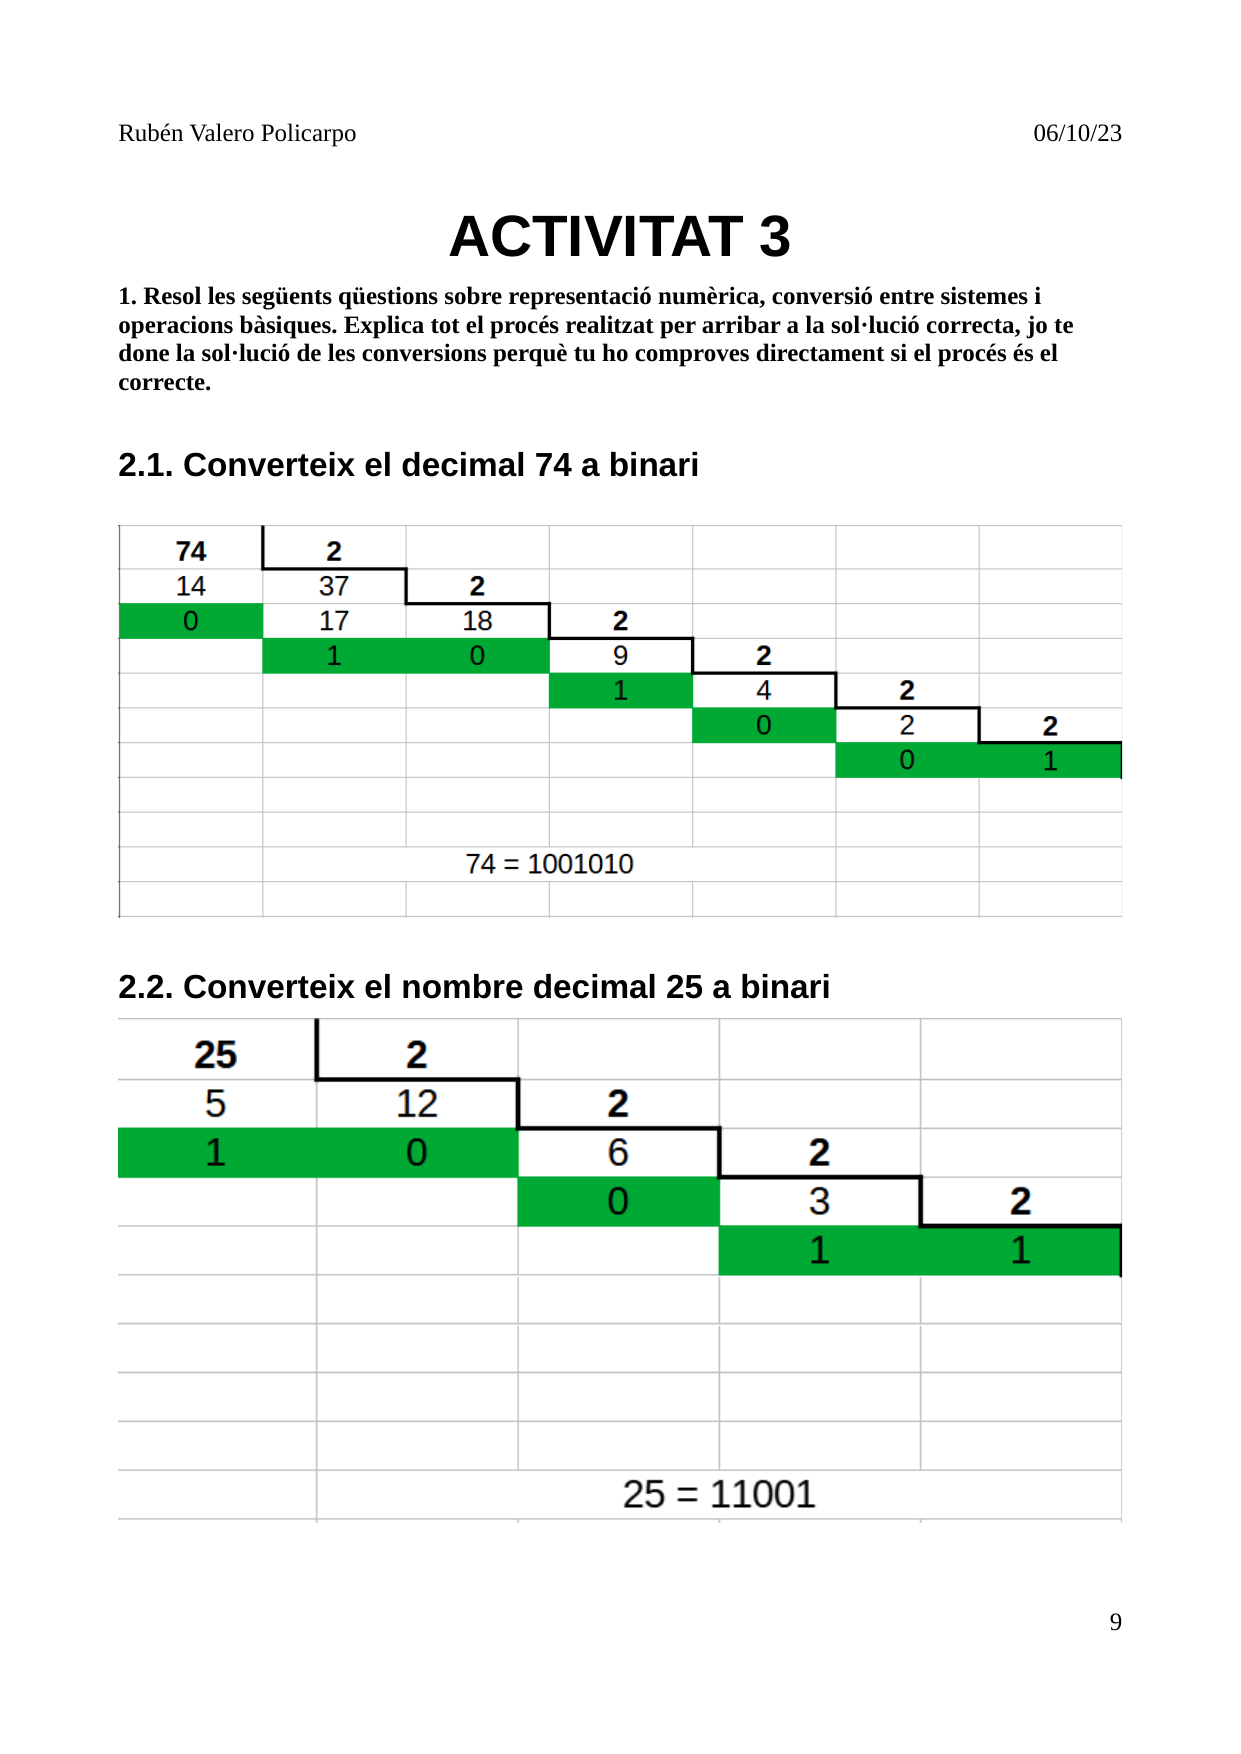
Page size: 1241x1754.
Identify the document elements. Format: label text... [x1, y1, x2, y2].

picture [118, 525, 1123, 918]
title ACTIVITAT 3 [118, 201, 1122, 268]
text 1. Resol les següents qüestions sobre representació numèrica, conversió entre sistemes i operacions bàsiques. Explica tot el procés realitzat per arribar a la sol·lució correcta, jo te done la sol·lució de les conversions perquè tu ho comproves directament si el procés és el correcte. [118, 281, 1122, 396]
picture [118, 1018, 1123, 1523]
subtitle 2.1. Converteix el decimal 74 a binari [118, 446, 1122, 484]
subtitle 2.2. Converteix el nombre decimal 25 a binari [118, 967, 1122, 1006]
